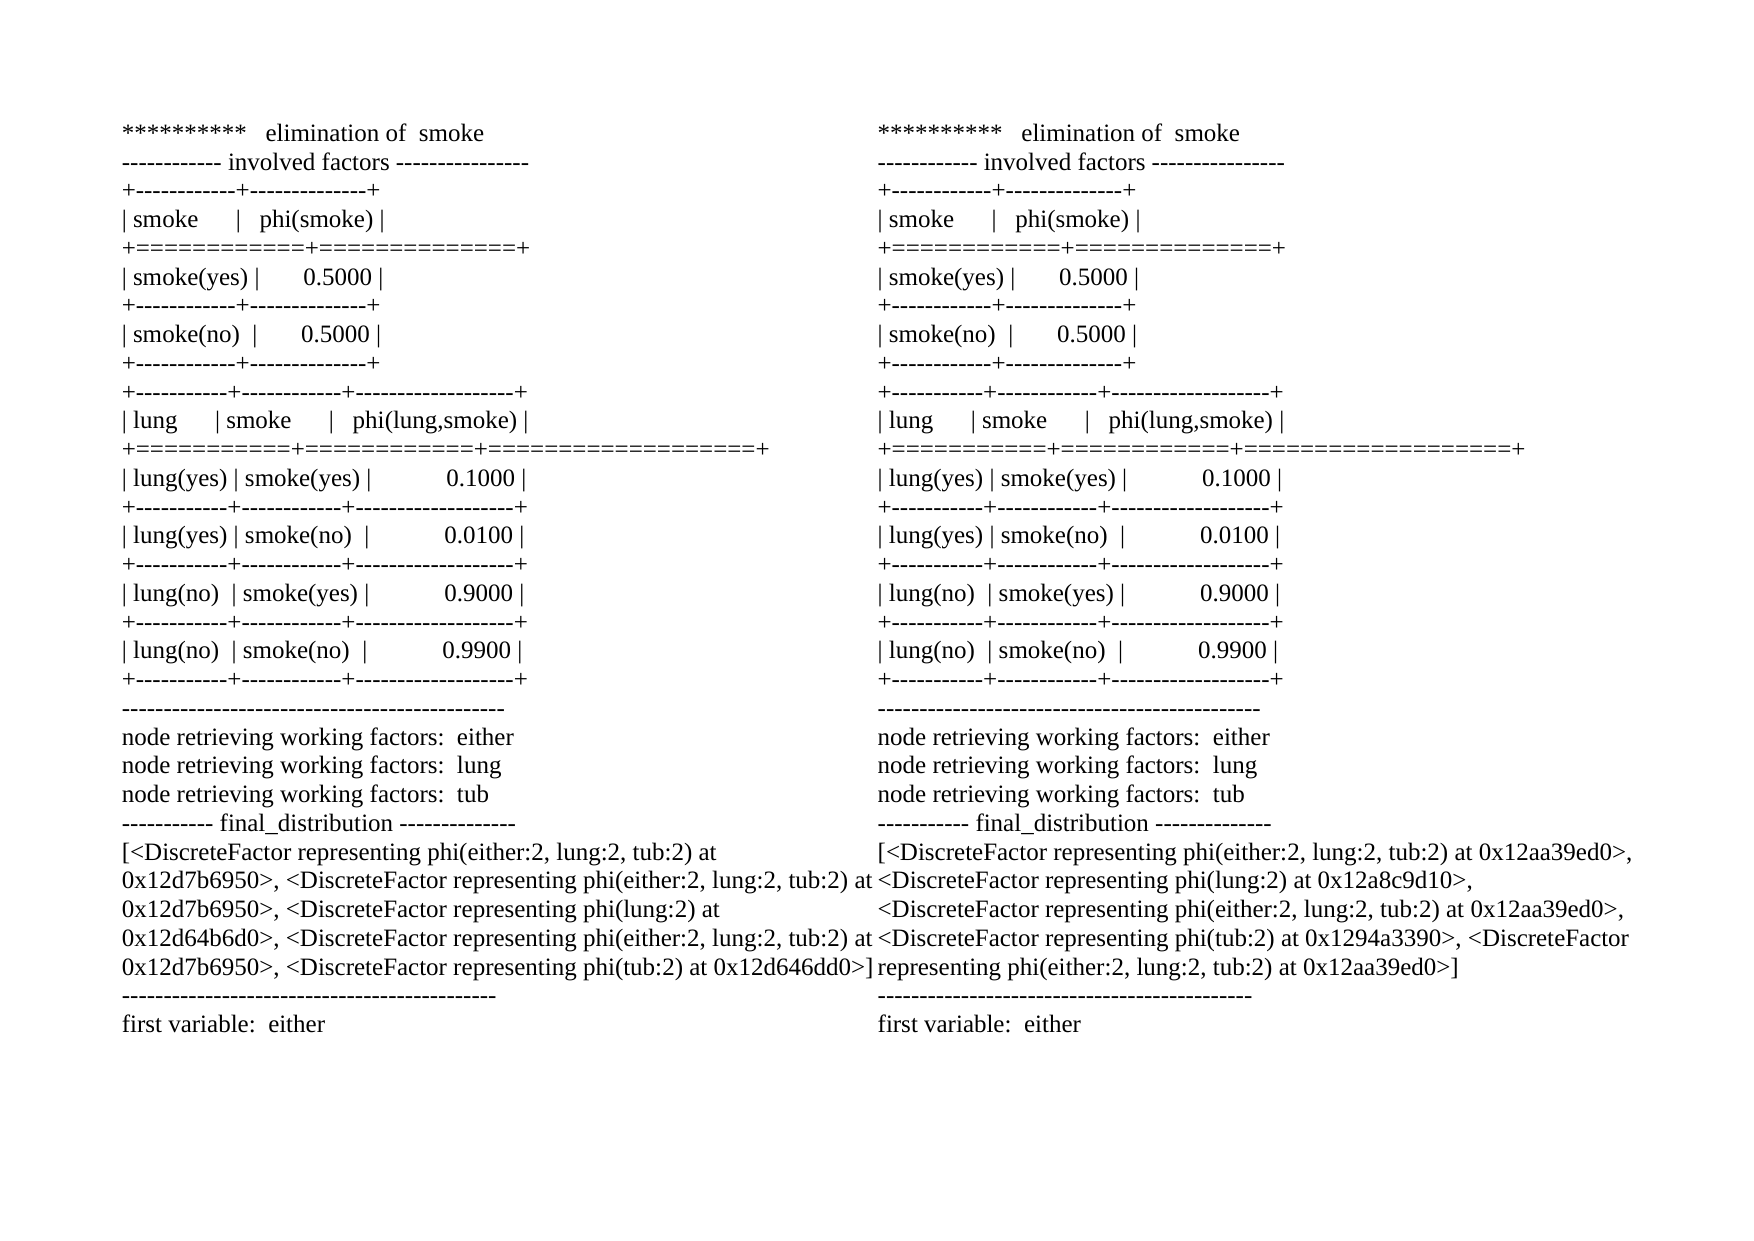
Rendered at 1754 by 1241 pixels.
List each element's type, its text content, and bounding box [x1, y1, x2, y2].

table_header ---------------------------------------------- ********** elimination of smoke ------------ involved factors ---------------- +------------+--------------+ | smoke | phi(smoke) | +============+==============+ | smoke(yes) | 0.5000 | +------------+--------------+ | smoke(no) | 0.5000 | +------------+--------------+ +-----------+------------+-------------------+ | lung | smoke | phi(lung,smoke) | +===========+============+===================+ | lung(yes) | smoke(yes) | 0.1000 | +-----------+------------+-------------------+ | lung(yes) | smoke(no) | 0.0100 | +-----------+------------+-------------------+ | lung(no) | smoke(yes) | 0.9000 | +-----------+------------+-------------------+ | lung(no) | smoke(no) | 0.9900 | +-----------+------------+-------------------+ ---------------------------------------------- node retrieving working factors: either node retrieving working factors: lung node retrieving working factors: tub ----------- final_distribution -------------- [<DiscreteFactor representing phi(either:2, lung:2, tub:2) at 0x12aa39ed0>, <DiscreteFactor representing phi(lung:2) at 0x12a8c9d10>, <DiscreteFactor representing phi(either:2, lung:2, tub:2) at 0x12aa39ed0>, <DiscreteFactor representing phi(tub:2) at 0x1294a3390>, <DiscreteFactor representing phi(either:2, lung:2, tub:2) at 0x12aa39ed0>] --------------------------------------------- first variable: either [878, 118, 1636, 1096]
table_header ---------------------------------------------- ********** elimination of smoke ------------ involved factors ---------------- +------------+--------------+ | smoke | phi(smoke) | +============+==============+ | smoke(yes) | 0.5000 | +------------+--------------+ | smoke(no) | 0.5000 | +------------+--------------+ +-----------+------------+-------------------+ | lung | smoke | phi(lung,smoke) | +===========+============+===================+ | lung(yes) | smoke(yes) | 0.1000 | +-----------+------------+-------------------+ | lung(yes) | smoke(no) | 0.0100 | +-----------+------------+-------------------+ | lung(no) | smoke(yes) | 0.9000 | +-----------+------------+-------------------+ | lung(no) | smoke(no) | 0.9900 | +-----------+------------+-------------------+ ---------------------------------------------- node retrieving working factors: either node retrieving working factors: lung node retrieving working factors: tub ----------- final_distribution -------------- [<DiscreteFactor representing phi(either:2, lung:2, tub:2) at 0x12d7b6950>, <DiscreteFactor representing phi(either:2, lung:2, tub:2) at 0x12d7b6950>, <DiscreteFactor representing phi(lung:2) at 0x12d64b6d0>, <DiscreteFactor representing phi(either:2, lung:2, tub:2) at 0x12d7b6950>, <DiscreteFactor representing phi(tub:2) at 0x12d646dd0>] --------------------------------------------- first variable: either [122, 118, 877, 1096]
